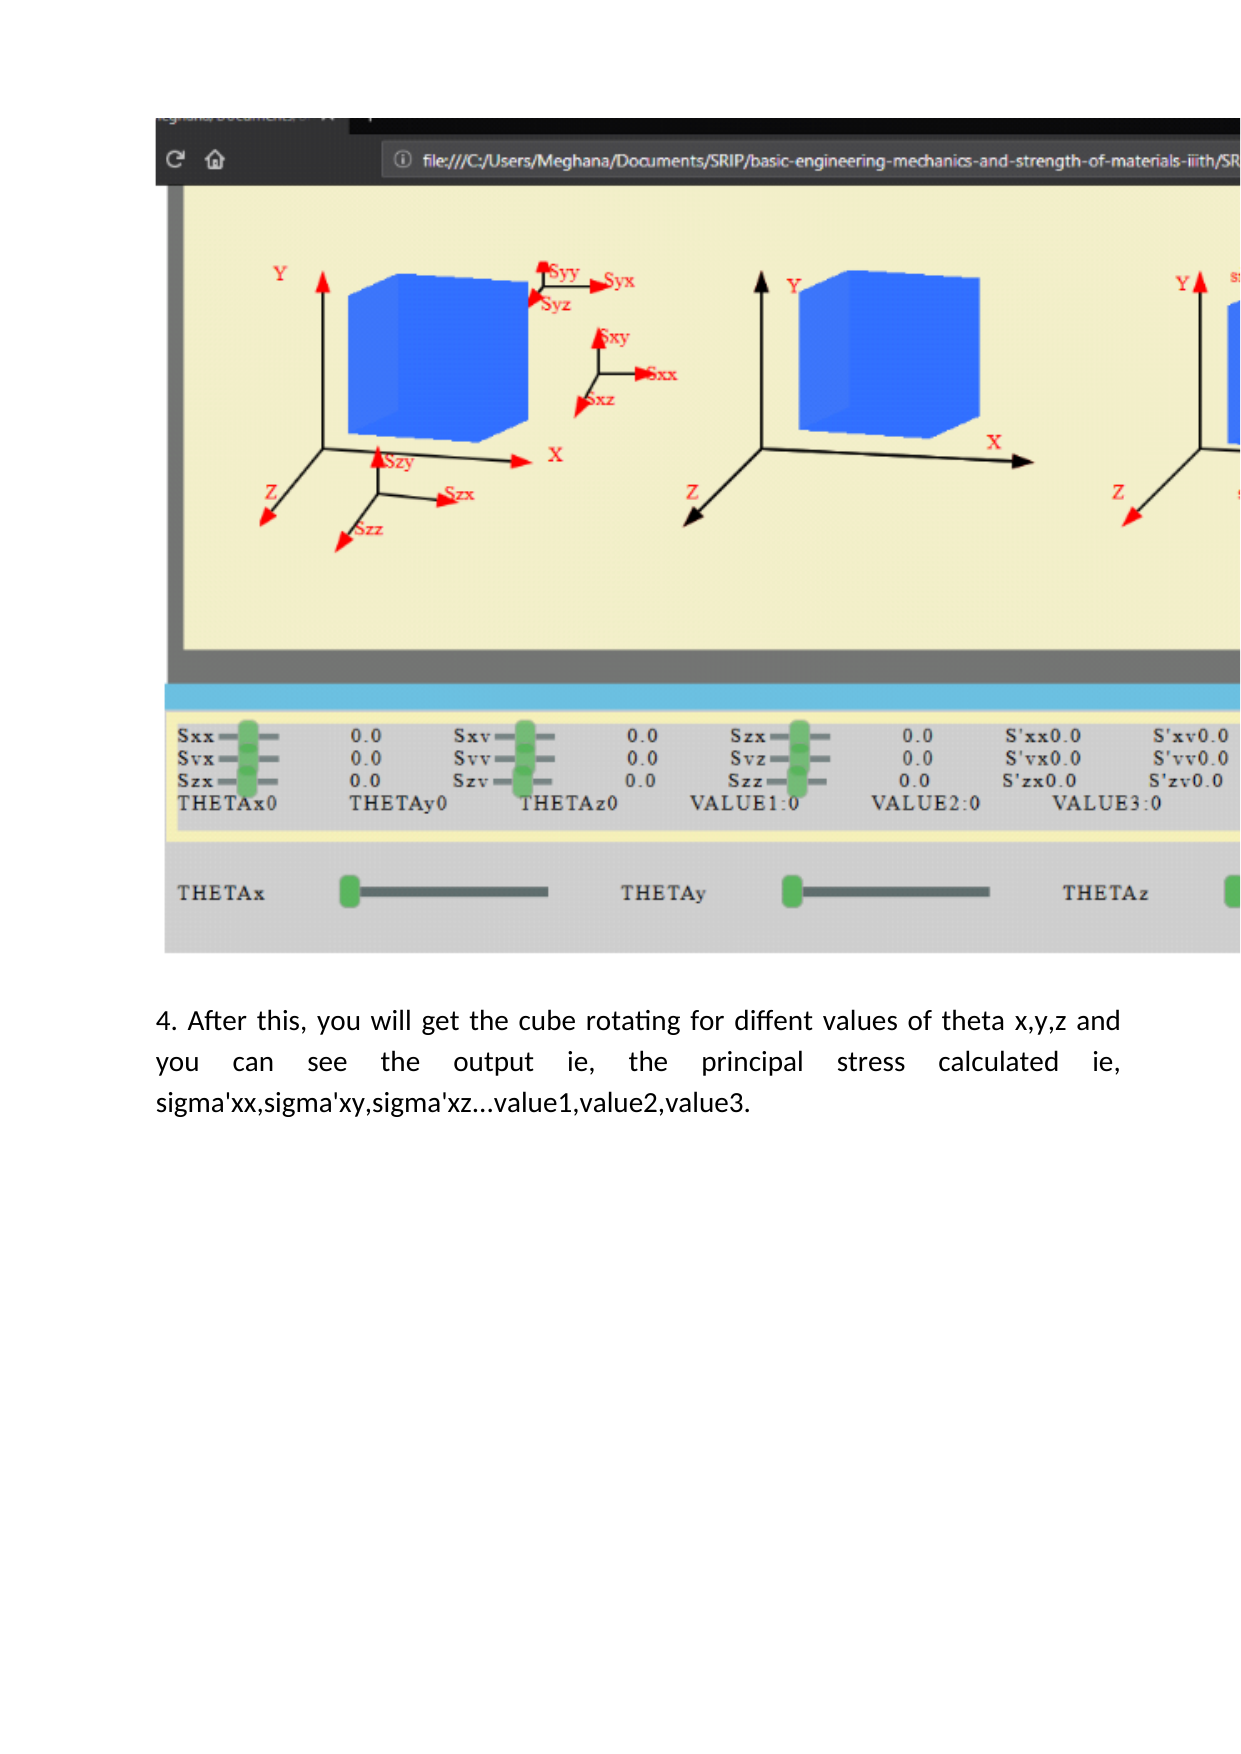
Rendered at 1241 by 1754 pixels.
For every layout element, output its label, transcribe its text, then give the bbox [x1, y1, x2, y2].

text 4. After this, you will get the cube rotating for diffent values of theta x,y,z and you can see the output ie, the principal stress calculated ie, sigma'xx,sigma'xy,sigma'xz...value1,value2,value3. [156, 1002, 1122, 1119]
